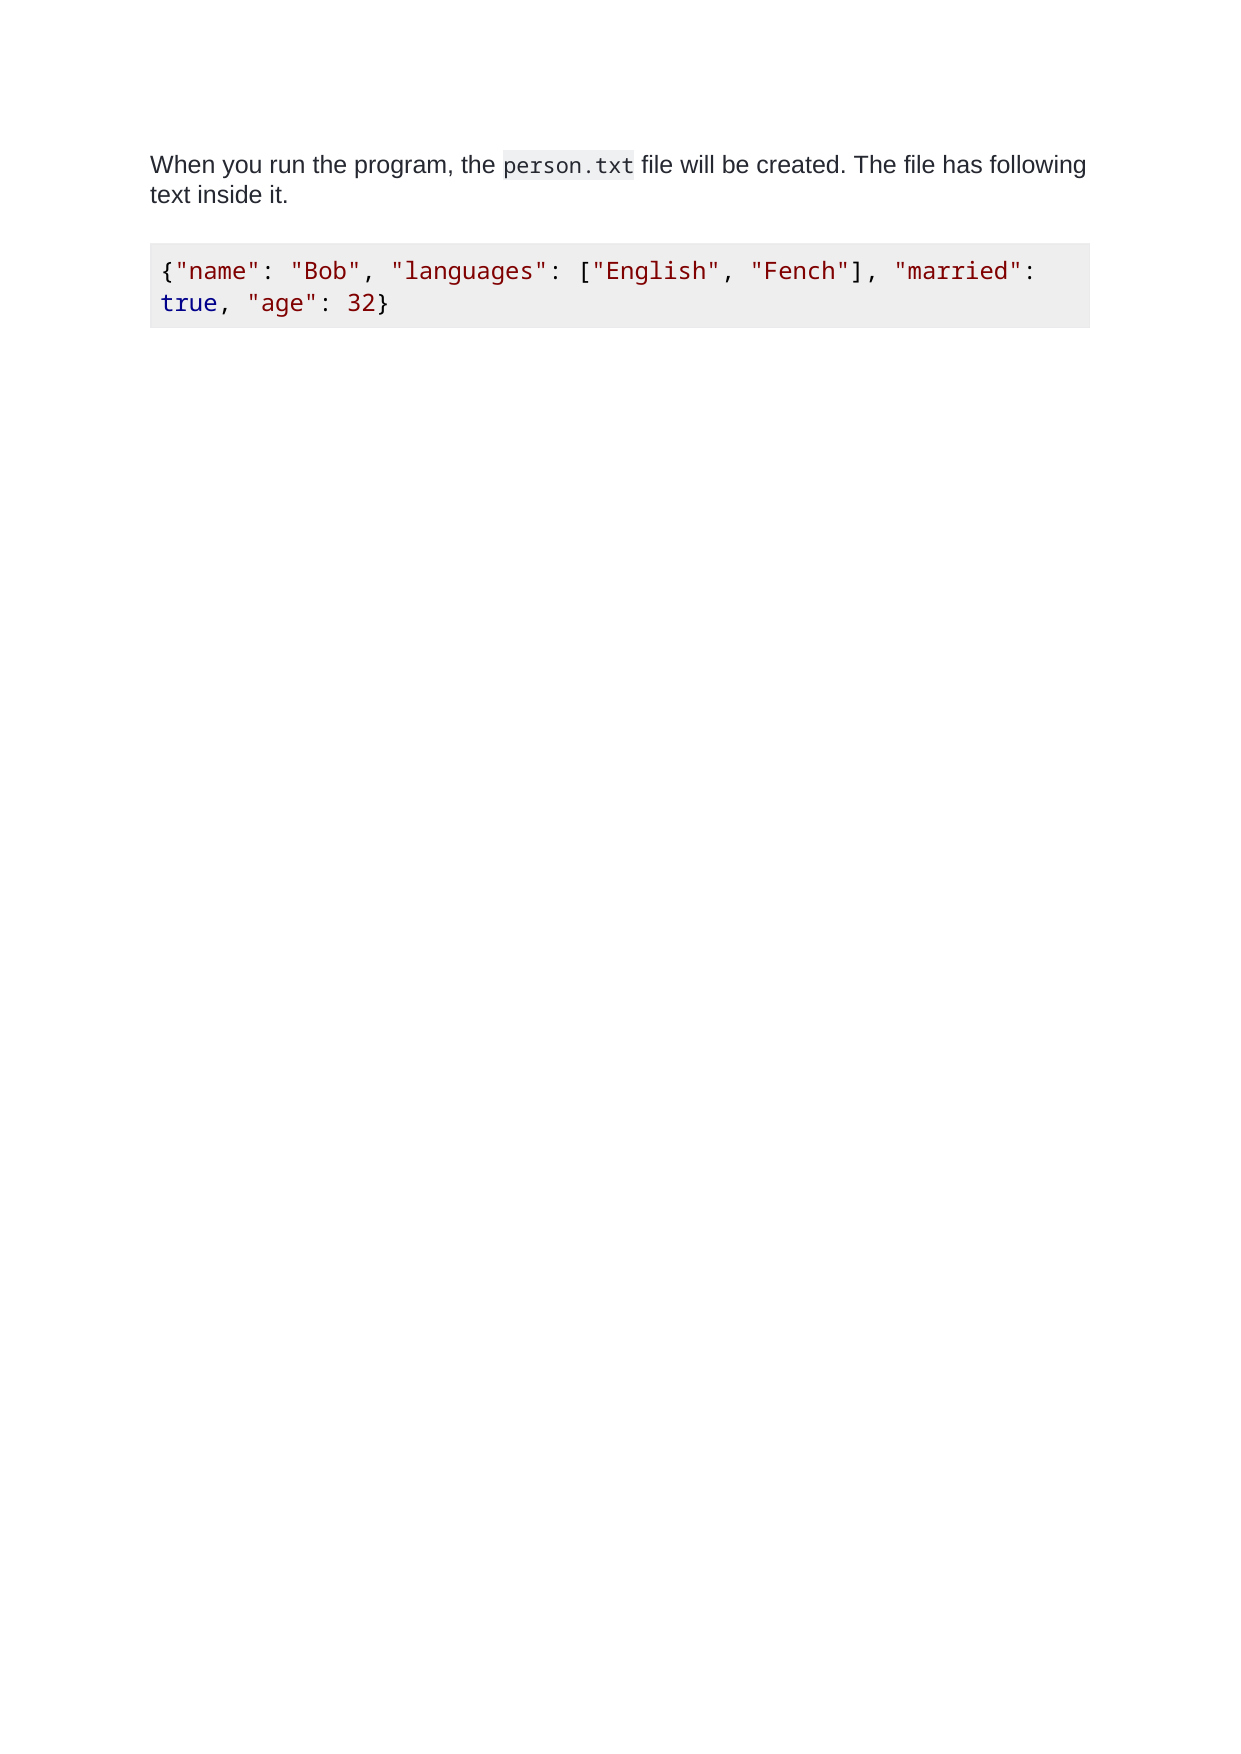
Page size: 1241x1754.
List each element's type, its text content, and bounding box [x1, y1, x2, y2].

text When you run the program, the person.txt file will be created. The file has following text inside it. [150, 150, 1090, 208]
text {"name": "Bob", "languages": ["English", "Fench"], "married": true, "age": 32} [152, 245, 1089, 327]
